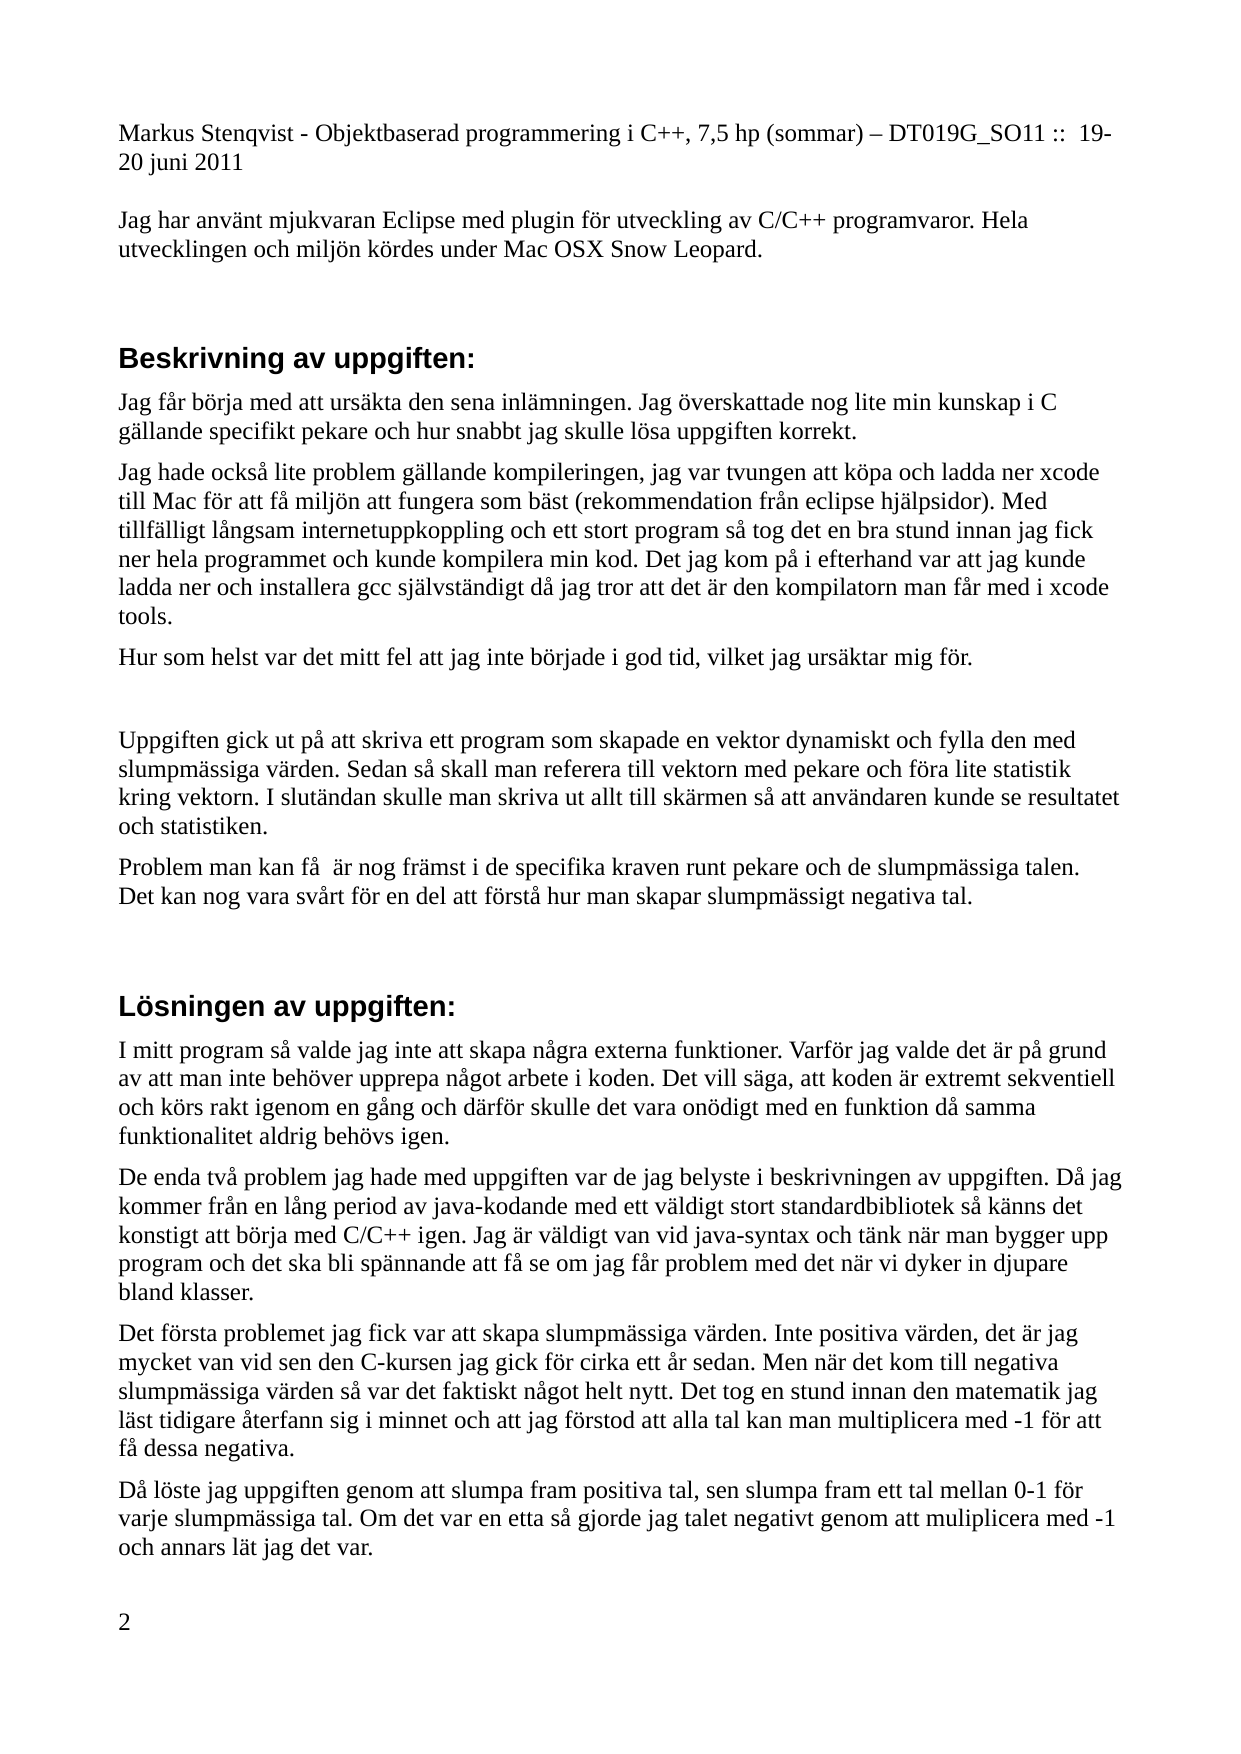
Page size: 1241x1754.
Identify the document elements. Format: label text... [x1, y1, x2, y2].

text I mitt program så valde jag inte att skapa några externa funktioner. Varför jag valde det är på grund av att man inte behöver upprepa något arbete i koden. Det vill säga, att koden är extremt sekventiell och körs rakt igenom en gång och därför skulle det vara onödigt med en funktion då samma funktionalitet aldrig behövs igen. [118, 1035, 1122, 1150]
text Hur som helst var det mitt fel att jag inte började i god tid, vilket jag ursäktar mig för. [118, 642, 1122, 671]
subtitle Beskrivning av uppgiften: [118, 341, 1122, 375]
text Jag får börja med att ursäkta den sena inlämningen. Jag överskattade nog lite min kunskap i C gällande specifikt pekare och hur snabbt jag skulle lösa uppgiften korrekt. [118, 387, 1122, 445]
text De enda två problem jag hade med uppgiften var de jag belyste i beskrivningen av uppgiften. Då jag kommer från en lång period av java-kodande med ett väldigt stort standardbibliotek så känns det konstigt att börja med C/C++ igen. Jag är väldigt van vid java-syntax och tänk när man bygger upp program och det ska bli spännande att få se om jag får problem med det när vi dyker in djupare bland klasser. [118, 1162, 1122, 1306]
text Det första problemet jag fick var att skapa slumpmässiga värden. Inte positiva värden, det är jag mycket van vid sen den C-kursen jag gick för cirka ett år sedan. Men när det kom till negativa slumpmässiga värden så var det faktiskt något helt nytt. Det tog en stund innan den matematik jag läst tidigare återfann sig i minnet och att jag förstod att alla tal kan man multiplicera med -1 för att få dessa negativa. [118, 1318, 1122, 1462]
text Uppgiften gick ut på att skriva ett program som skapade en vektor dynamiskt och fylla den med slumpmässiga värden. Sedan så skall man referera till vektorn med pekare och föra lite statistik kring vektorn. I slutändan skulle man skriva ut allt till skärmen så att användaren kunde se resultatet och statistiken. [118, 725, 1122, 840]
subtitle Lösningen av uppgiften: [118, 989, 1122, 1022]
text Då löste jag uppgiften genom att slumpa fram positiva tal, sen slumpa fram ett tal mellan 0-1 för varje slumpmässiga tal. Om det var en etta så gjorde jag talet negativt genom att muliplicera med -1 och annars lät jag det var. [118, 1475, 1122, 1561]
text Jag har använt mjukvaran Eclipse med plugin för utveckling av C/C++ programvaror. Hela utvecklingen och miljön kördes under Mac OSX Snow Leopard. [118, 205, 1122, 263]
text Jag hade också lite problem gällande kompileringen, jag var tvungen att köpa och ladda ner xcode till Mac för att få miljön att fungera som bäst (rekommendation från eclipse hjälpsidor). Med tillfälligt långsam internetuppkoppling och ett stort program så tog det en bra stund innan jag fick ner hela programmet och kunde kompilera min kod. Det jag kom på i efterhand var att jag kunde ladda ner och installera gcc självständigt då jag tror att det är den kompilatorn man får med i xcode tools. [118, 457, 1122, 630]
text Problem man kan få är nog främst i de specifika kraven runt pekare och de slumpmässiga talen. Det kan nog vara svårt för en del att förstå hur man skapar slumpmässigt negativa tal. [118, 852, 1122, 910]
